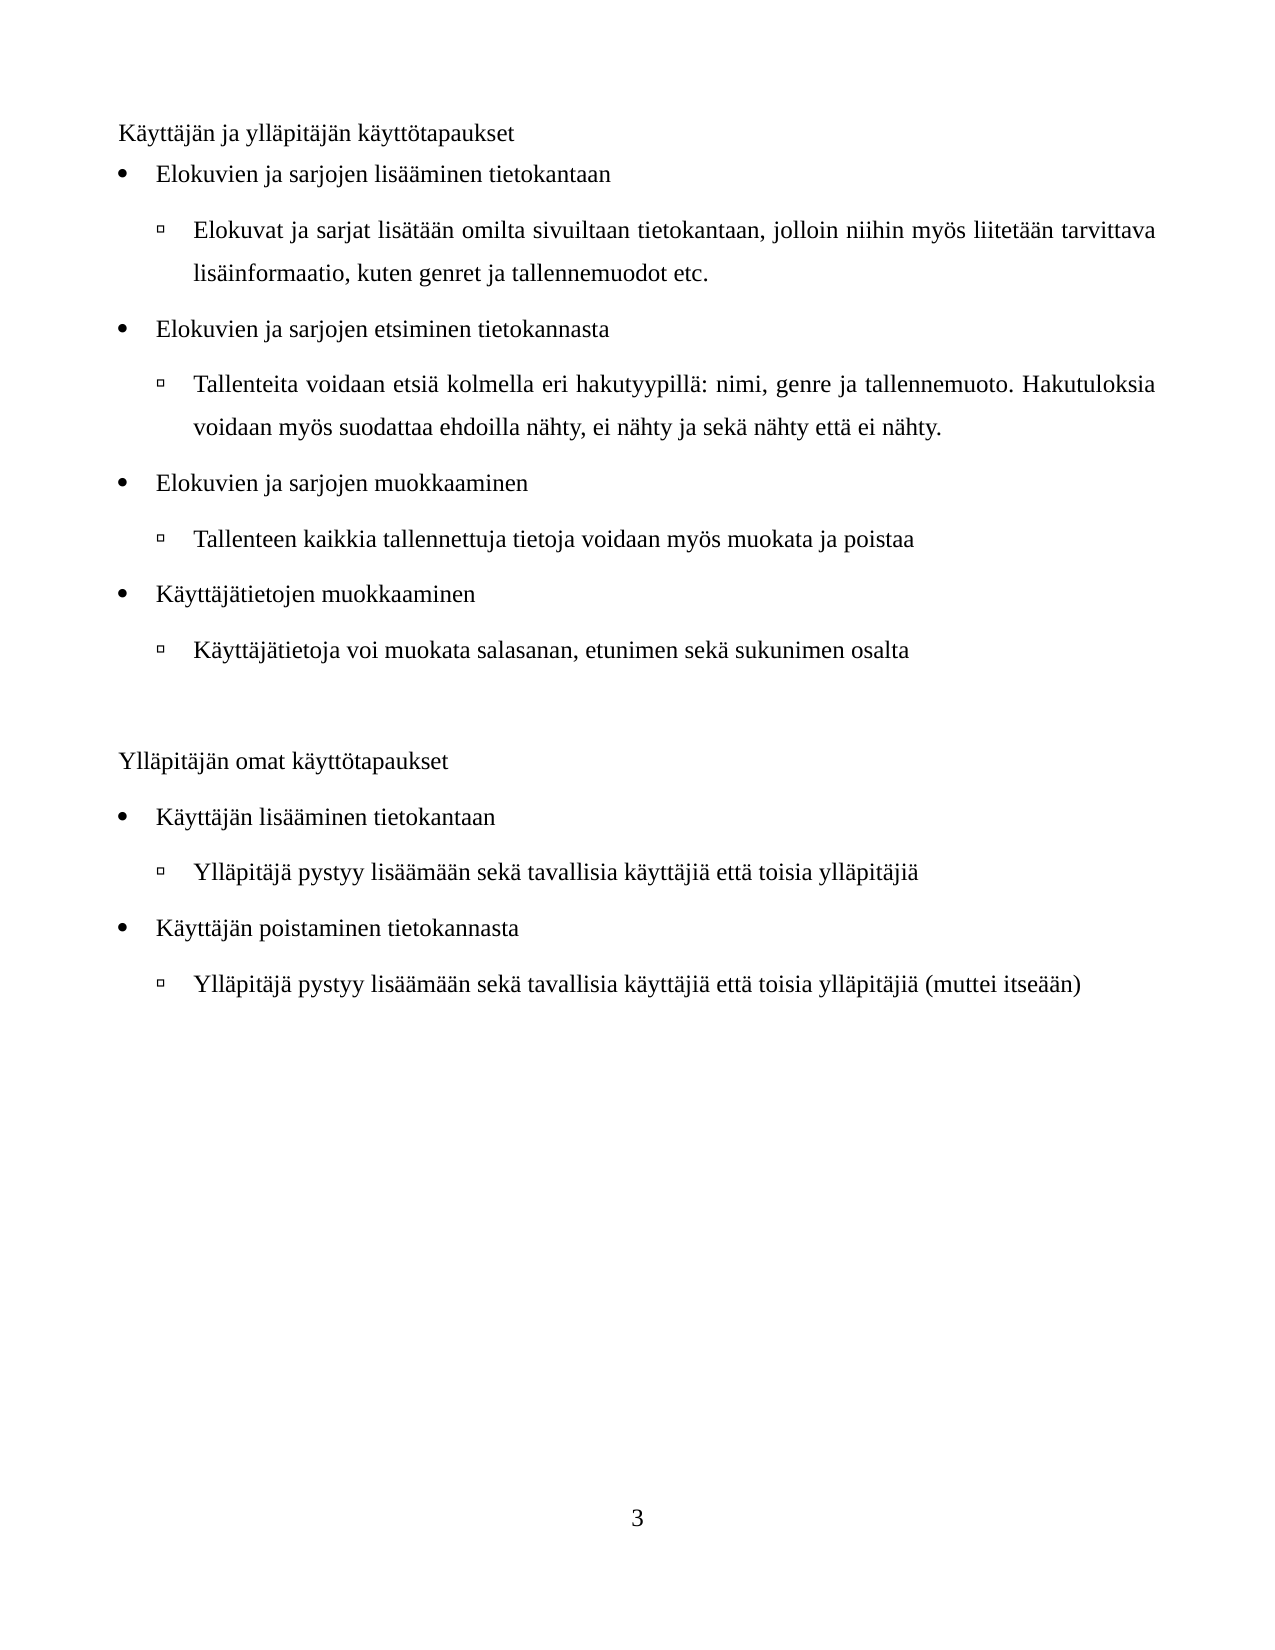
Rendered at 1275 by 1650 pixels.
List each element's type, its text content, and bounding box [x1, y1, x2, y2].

list Käyttäjätietojen muokkaaminen [118, 579, 1157, 608]
list Ylläpitäjä pystyy lisäämään sekä tavallisia käyttäjiä että toisia ylläpitäjiä (muttei itseään) [156, 969, 1157, 997]
list Elokuvien ja sarjojen etsiminen tietokannasta [118, 314, 1157, 342]
list Käyttäjän poistaminen tietokannasta [118, 913, 1157, 942]
list Käyttäjätietoja voi muokata salasanan, etunimen sekä sukunimen osalta [156, 635, 1157, 664]
text Ylläpitäjän omat käyttötapaukset [118, 746, 1157, 775]
list Käyttäjän lisääminen tietokantaan [118, 802, 1157, 831]
list Elokuvat ja sarjat lisätään omilta sivuiltaan tietokantaan, jolloin niihin myös liitetään tarvittava lisäinformaatio, kuten genret ja tallennemuodot etc. [156, 215, 1157, 287]
list Elokuvien ja sarjojen muokkaaminen [118, 468, 1157, 497]
list Ylläpitäjä pystyy lisäämään sekä tavallisia käyttäjiä että toisia ylläpitäjiä [156, 857, 1157, 886]
list Tallenteen kaikkia tallennettuja tietoja voidaan myös muokata ja poistaa [156, 524, 1157, 552]
list Tallenteita voidaan etsiä kolmella eri hakutyypillä: nimi, genre ja tallennemuoto. Hakutuloksia voidaan myös suodattaa ehdoilla nähty, ei nähty ja sekä nähty että ei nähty. [156, 369, 1157, 441]
text Käyttäjän ja ylläpitäjän käyttötapaukset [118, 118, 1157, 147]
list Elokuvien ja sarjojen lisääminen tietokantaan [118, 159, 1157, 188]
